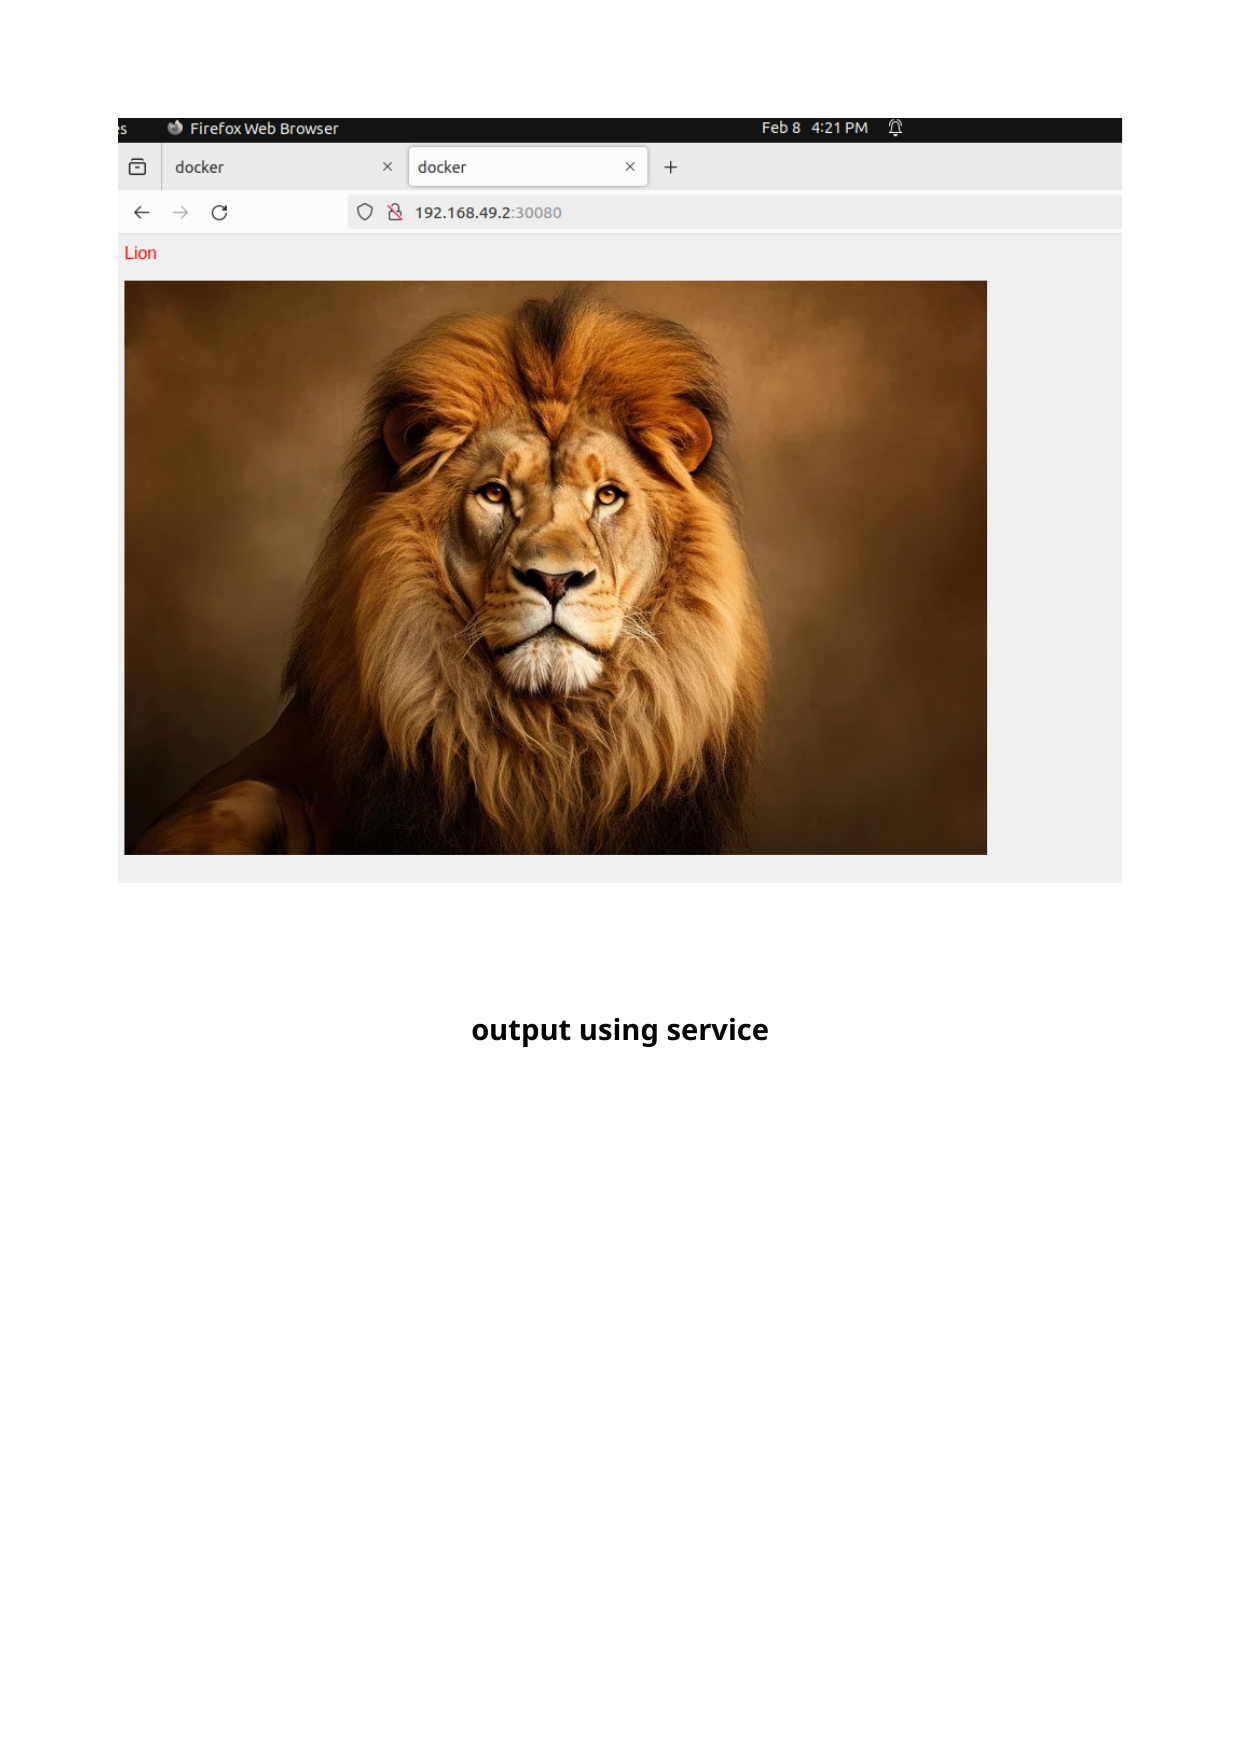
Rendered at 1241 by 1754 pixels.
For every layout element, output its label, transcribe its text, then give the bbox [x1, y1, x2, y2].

text output using service [118, 1009, 1122, 1049]
picture [118, 118, 1123, 883]
